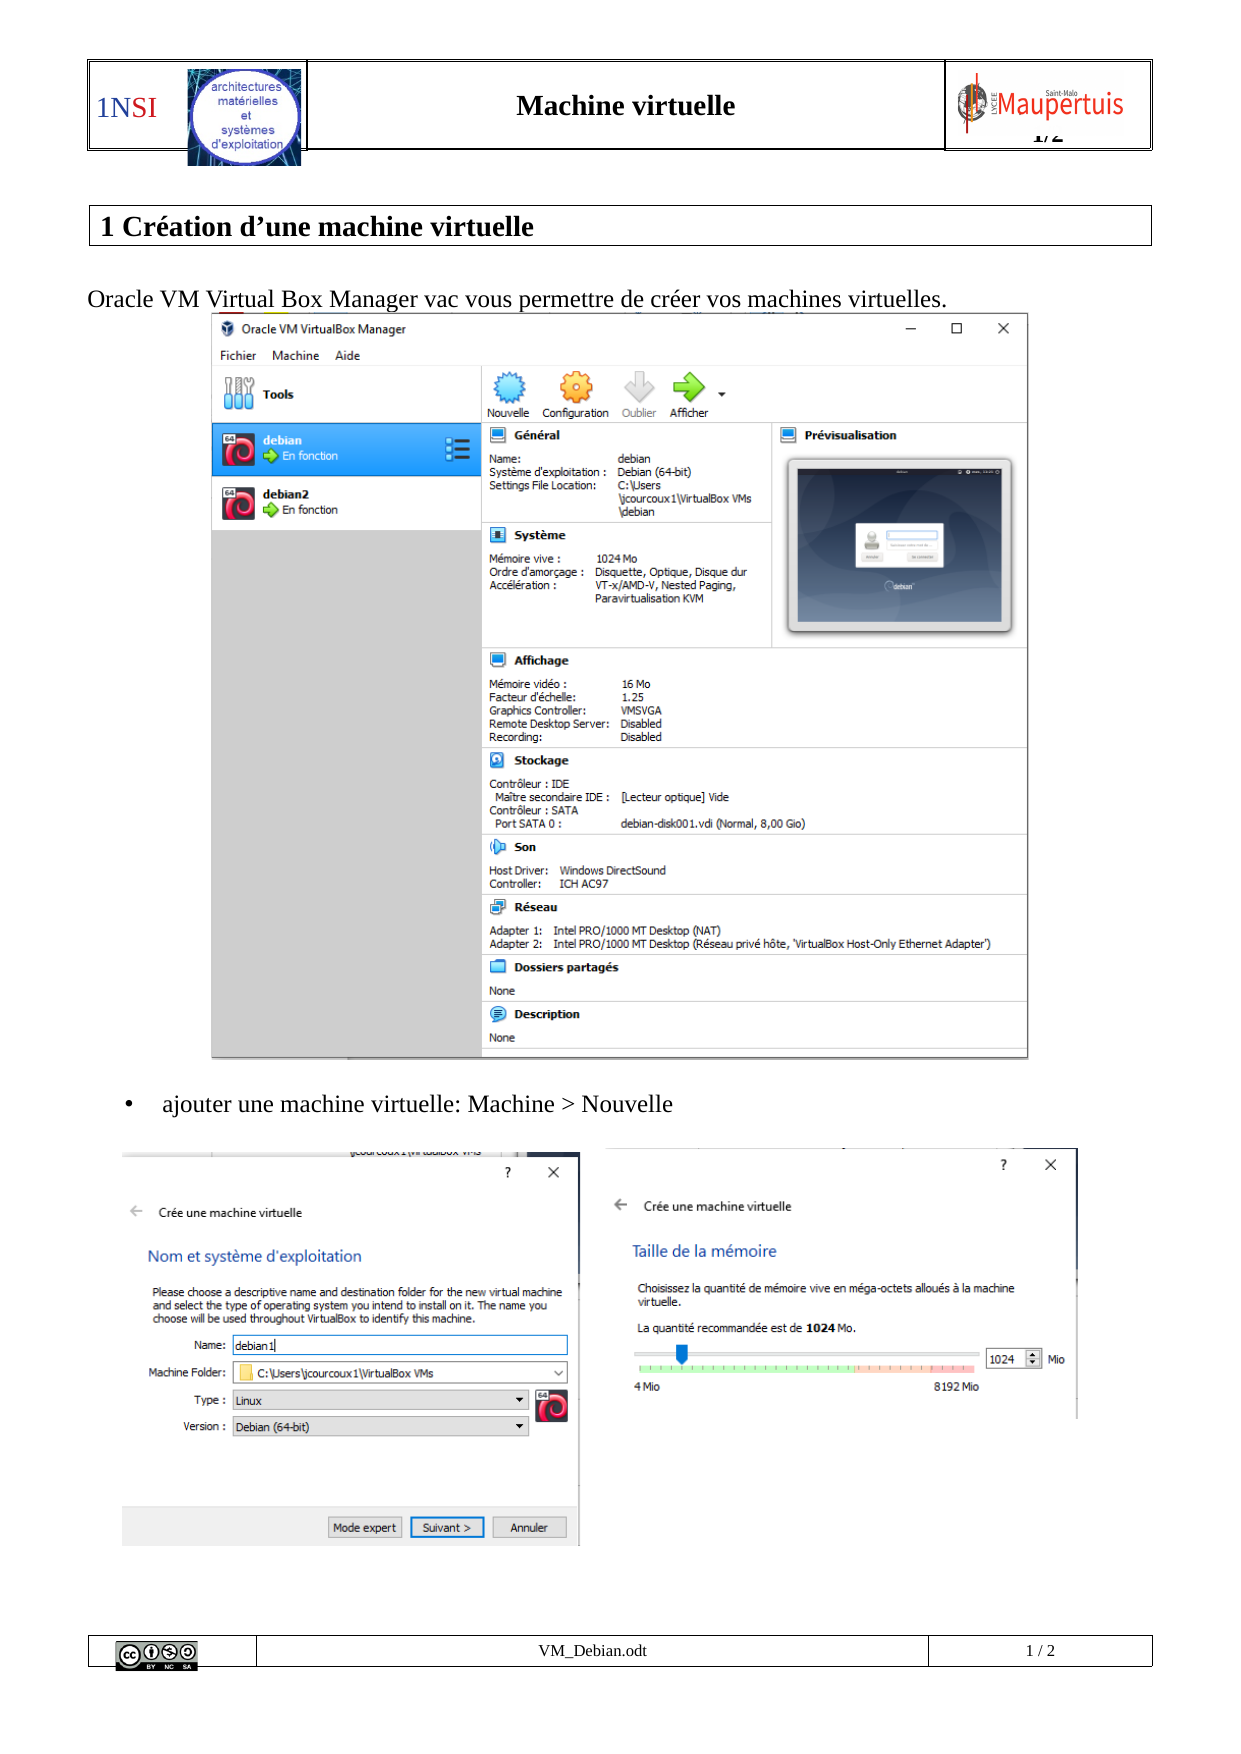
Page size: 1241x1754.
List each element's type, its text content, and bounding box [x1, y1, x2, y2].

picture [115, 1641, 198, 1672]
picture [122, 1152, 581, 1546]
list ajouter une machine virtuelle: Machine > Nouvelle [124, 1089, 1152, 1117]
picture [605, 1148, 1078, 1419]
picture [957, 70, 1125, 136]
subtitle Création d’une machine virtuelle [90, 206, 1151, 245]
picture [211, 312, 1029, 1060]
picture [187, 69, 302, 166]
text Oracle VM Virtual Box Manager vac vous permettre de créer vos machines virtuelles. [87, 284, 1153, 312]
